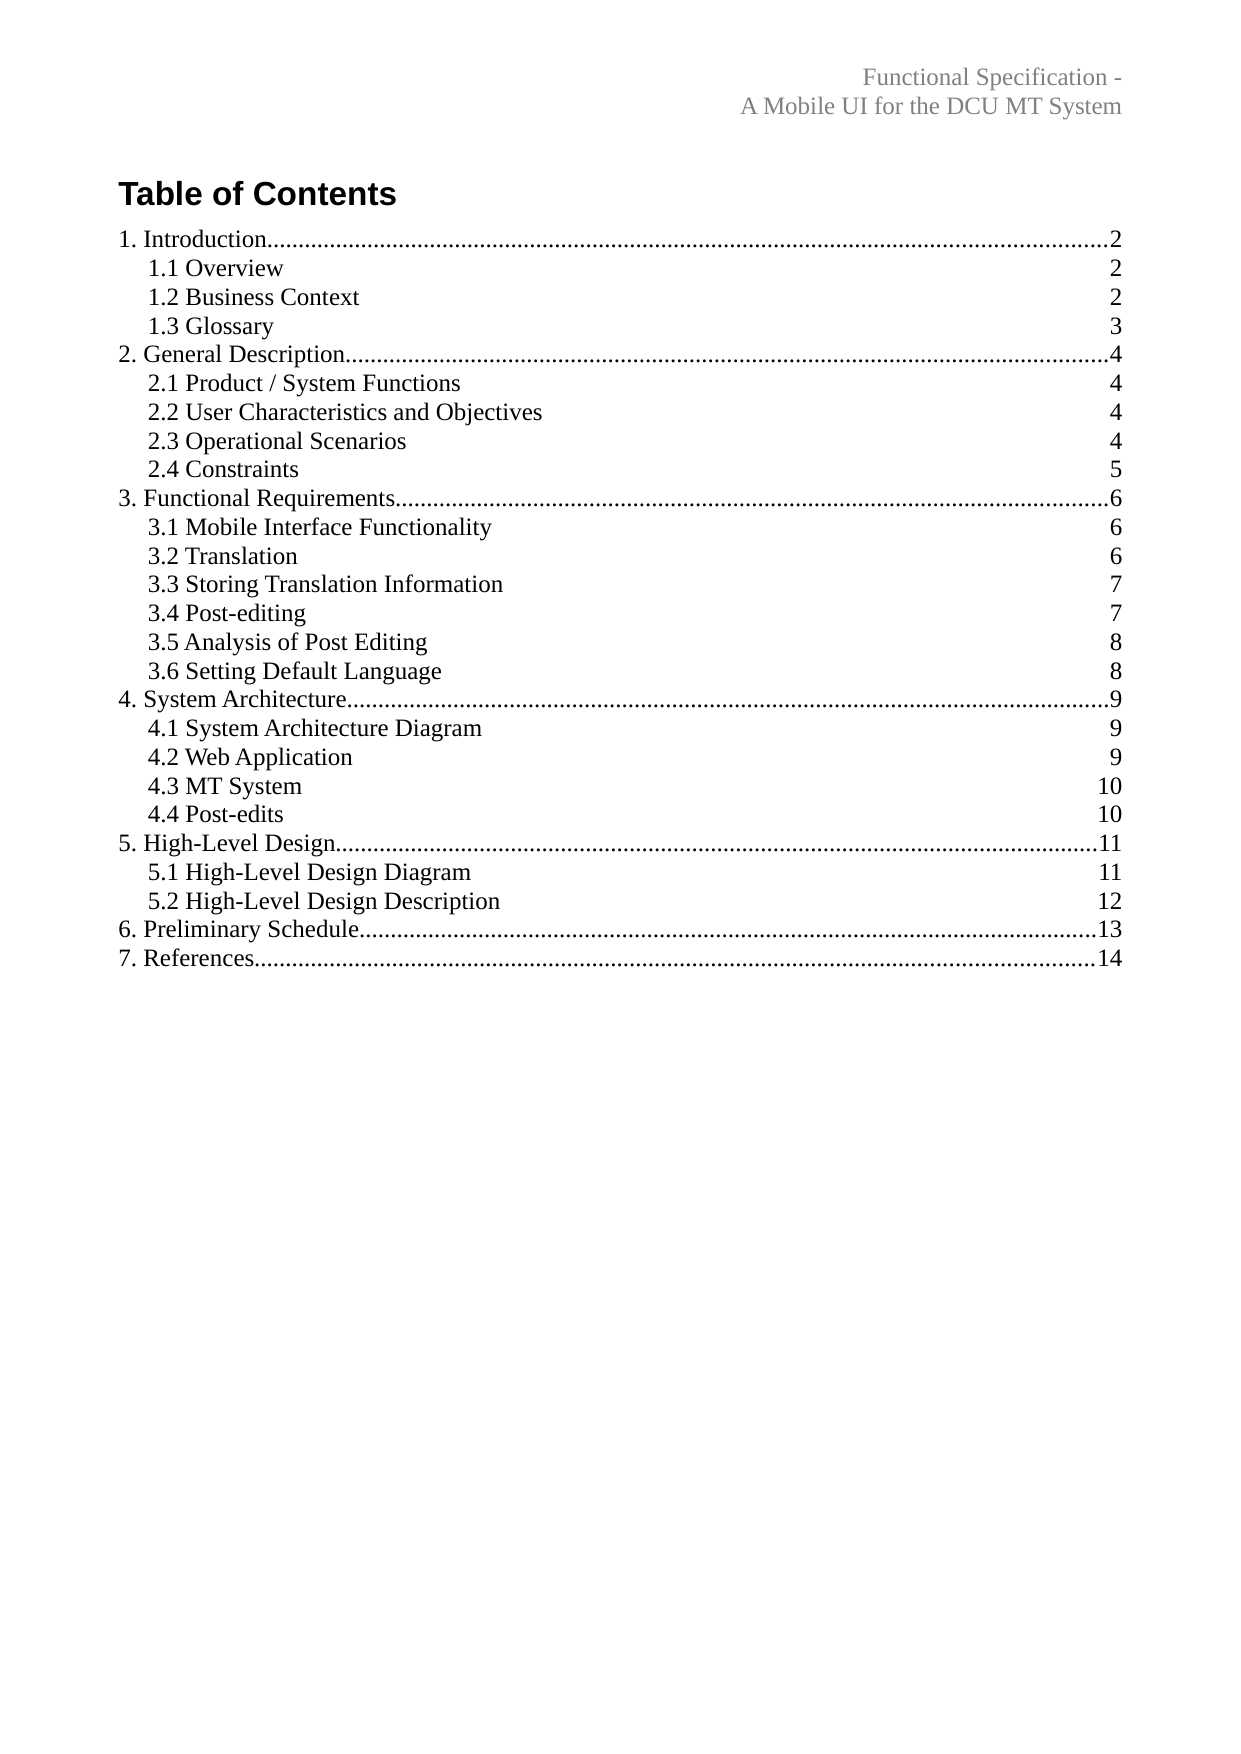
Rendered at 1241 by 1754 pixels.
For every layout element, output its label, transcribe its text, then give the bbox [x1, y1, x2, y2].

text 1. Introduction 2 [118, 224, 1122, 253]
text 2. General Description 4 [118, 339, 1122, 368]
text 3.3 Storing Translation Information 7 [148, 569, 1122, 598]
text 4. System Architecture 9 [118, 684, 1122, 713]
text 3.1 Mobile Interface Functionality 6 [148, 512, 1122, 541]
text 4.2 Web Application 9 [148, 742, 1122, 771]
text 3.4 Post-editing 7 [148, 598, 1122, 627]
text 5.2 High-Level Design Description 12 [148, 886, 1122, 914]
text 7. References 14 [118, 943, 1122, 972]
text 3. Functional Requirements 6 [118, 483, 1122, 512]
subtitle Table of Contents [118, 174, 1122, 212]
text 3.2 Translation 6 [148, 541, 1122, 569]
text 1.2 Business Context 2 [148, 282, 1122, 311]
text 2.2 User Characteristics and Objectives 4 [148, 397, 1122, 426]
text 2.1 Product / System Functions 4 [148, 368, 1122, 397]
text 4.3 MT System 10 [148, 771, 1122, 799]
text 3.5 Analysis of Post Editing 8 [148, 627, 1122, 656]
text 5.1 High-Level Design Diagram 11 [148, 857, 1122, 886]
text 5. High-Level Design 11 [118, 828, 1122, 857]
text 2.4 Constraints 5 [148, 454, 1122, 483]
text 4.4 Post-edits 10 [148, 799, 1122, 828]
text 2.3 Operational Scenarios 4 [148, 426, 1122, 454]
text 1.3 Glossary 3 [148, 311, 1122, 339]
text 4.1 System Architecture Diagram 9 [148, 713, 1122, 742]
text 1.1 Overview 2 [148, 253, 1122, 282]
text 6. Preliminary Schedule 13 [118, 914, 1122, 943]
text 3.6 Setting Default Language 8 [148, 656, 1122, 684]
